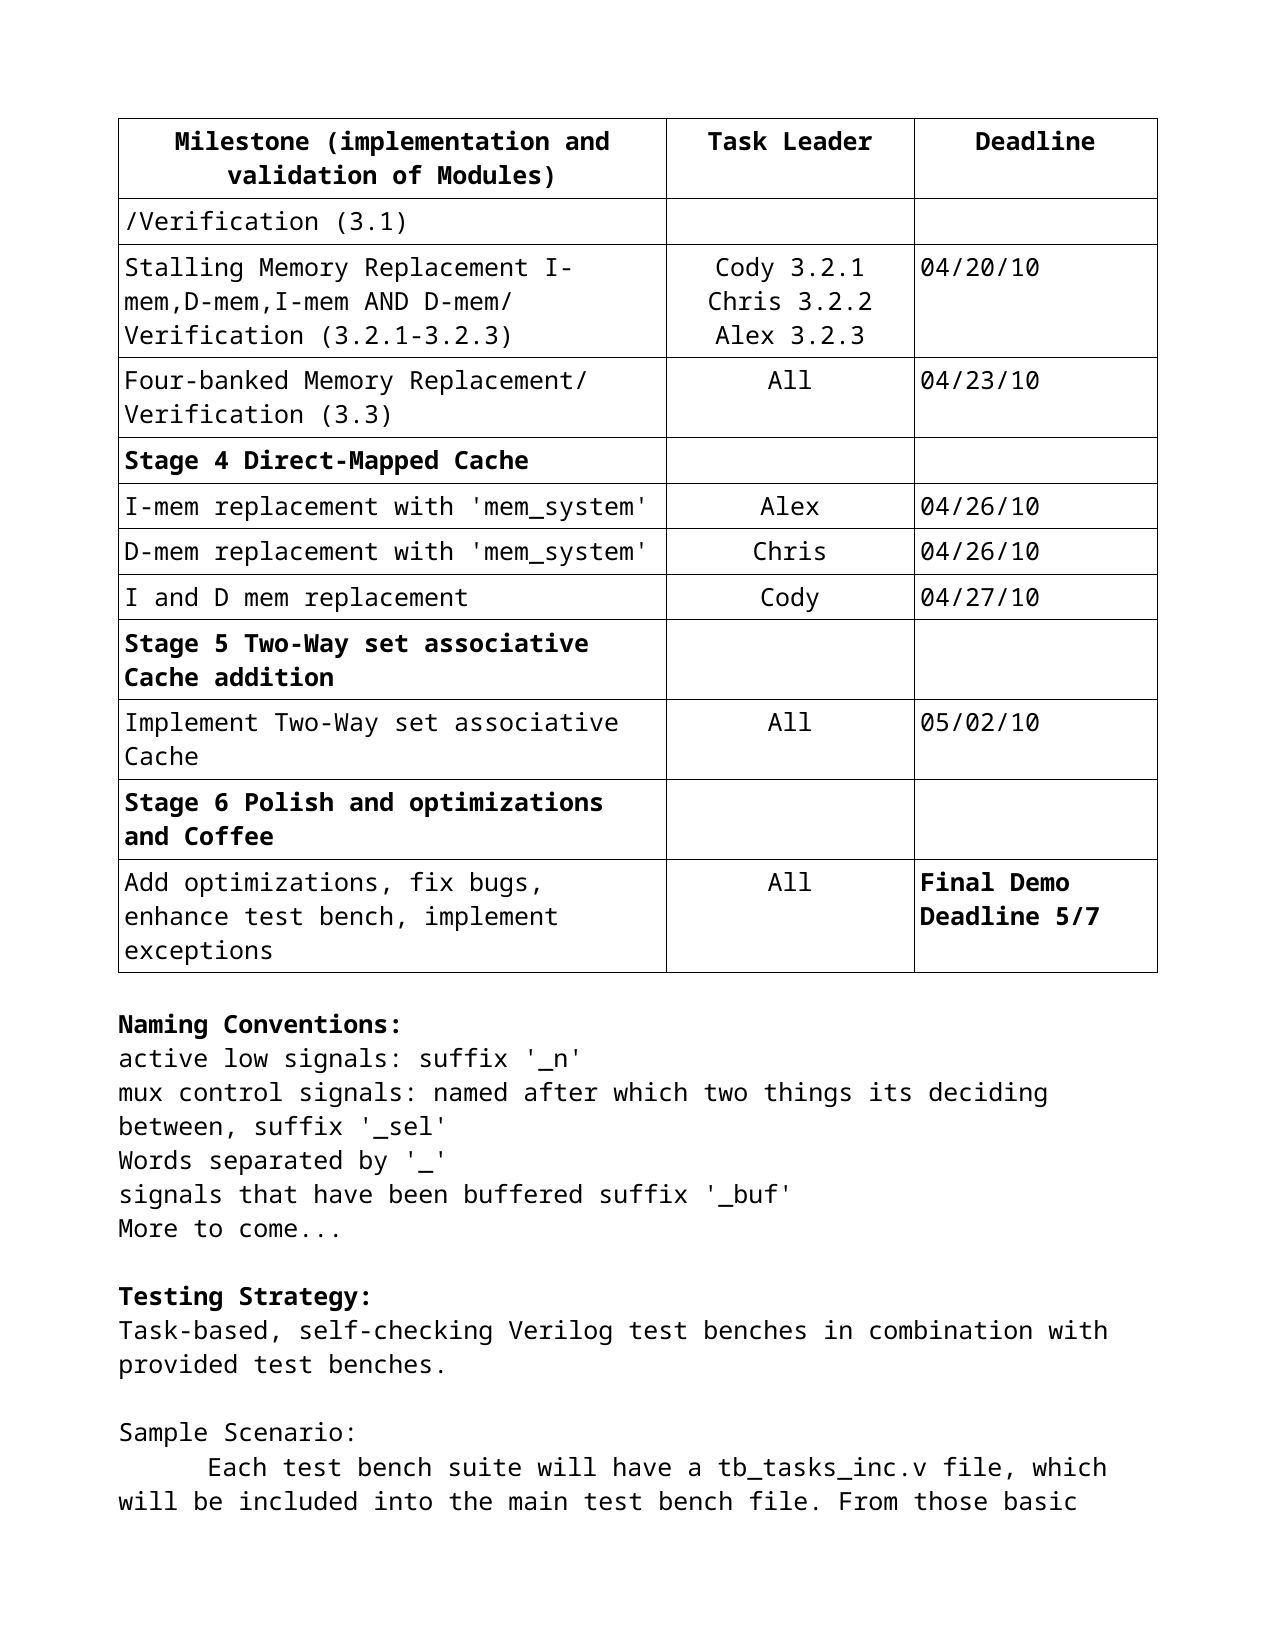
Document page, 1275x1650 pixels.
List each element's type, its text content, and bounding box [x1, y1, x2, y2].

table_cell [667, 199, 914, 243]
table_cell Stage 4 Direct-Mapped Cache [119, 438, 666, 482]
table_cell [915, 438, 1157, 482]
table_cell 04/23/10 [915, 358, 1157, 437]
table_cell 04/27/10 [915, 575, 1157, 619]
text Words separated by '_' [118, 1143, 1157, 1177]
table_cell [915, 780, 1157, 858]
table_cell 04/20/10 [915, 245, 1157, 357]
text active low signals: suffix '_n' [118, 1040, 1157, 1074]
text More to come... [118, 1211, 1157, 1245]
table_cell Stage 5 Two-Way set associative Cache addition [119, 620, 666, 699]
text Task-based, self-checking Verilog test benches in combination with provided test benches. [118, 1313, 1157, 1381]
table_cell Chris [667, 529, 914, 574]
table_header Task Leader [667, 119, 914, 198]
text Naming Conventions: [118, 1006, 1157, 1040]
text Testing Strategy: [118, 1279, 1157, 1313]
table_cell [915, 199, 1157, 243]
table_header Milestone (implementation and validation of Modules) [119, 119, 666, 198]
table_cell [667, 438, 914, 482]
table_cell Stalling Memory Replacement I-mem,D-mem,I-mem AND D-mem/ Verification (3.2.1-3.2.3) [119, 245, 666, 357]
table_cell Stage 6 Polish and optimizations and Coffee [119, 780, 666, 858]
table_cell [667, 780, 914, 858]
table_cell Cody 3.2.1 Chris 3.2.2 Alex 3.2.3 [667, 245, 914, 357]
text mux control signals: named after which two things its deciding between, suffix '_sel' [118, 1074, 1157, 1143]
text Each test bench suite will have a tb_tasks_inc.v file, which will be included into the main test bench file. From those basic [118, 1449, 1157, 1517]
table_cell Final Demo Deadline 5/7 [915, 860, 1157, 972]
table_cell 04/26/10 [915, 529, 1157, 574]
table_header Deadline [915, 119, 1157, 198]
table_cell All [667, 358, 914, 437]
table_cell [667, 620, 914, 699]
table_cell Implement Two-Way set associative Cache [119, 700, 666, 779]
table_cell Four-banked Memory Replacement/ Verification (3.3) [119, 358, 666, 437]
table_cell [915, 620, 1157, 699]
table_cell All [667, 860, 914, 972]
table_cell Cody [667, 575, 914, 619]
table_cell I-mem replacement with 'mem_system' [119, 484, 666, 528]
table_cell D-mem replacement with 'mem_system' [119, 529, 666, 574]
table_cell All [667, 700, 914, 779]
table_cell 05/02/10 [915, 700, 1157, 779]
text signals that have been buffered suffix '_buf' [118, 1177, 1157, 1211]
table_cell Add optimizations, fix bugs, enhance test bench, implement exceptions [119, 860, 666, 972]
table_cell /Verification (3.1) [119, 199, 666, 243]
table_cell 04/26/10 [915, 484, 1157, 528]
table_cell I and D mem replacement [119, 575, 666, 619]
table_cell Alex [667, 484, 914, 528]
text Sample Scenario: [118, 1415, 1157, 1449]
